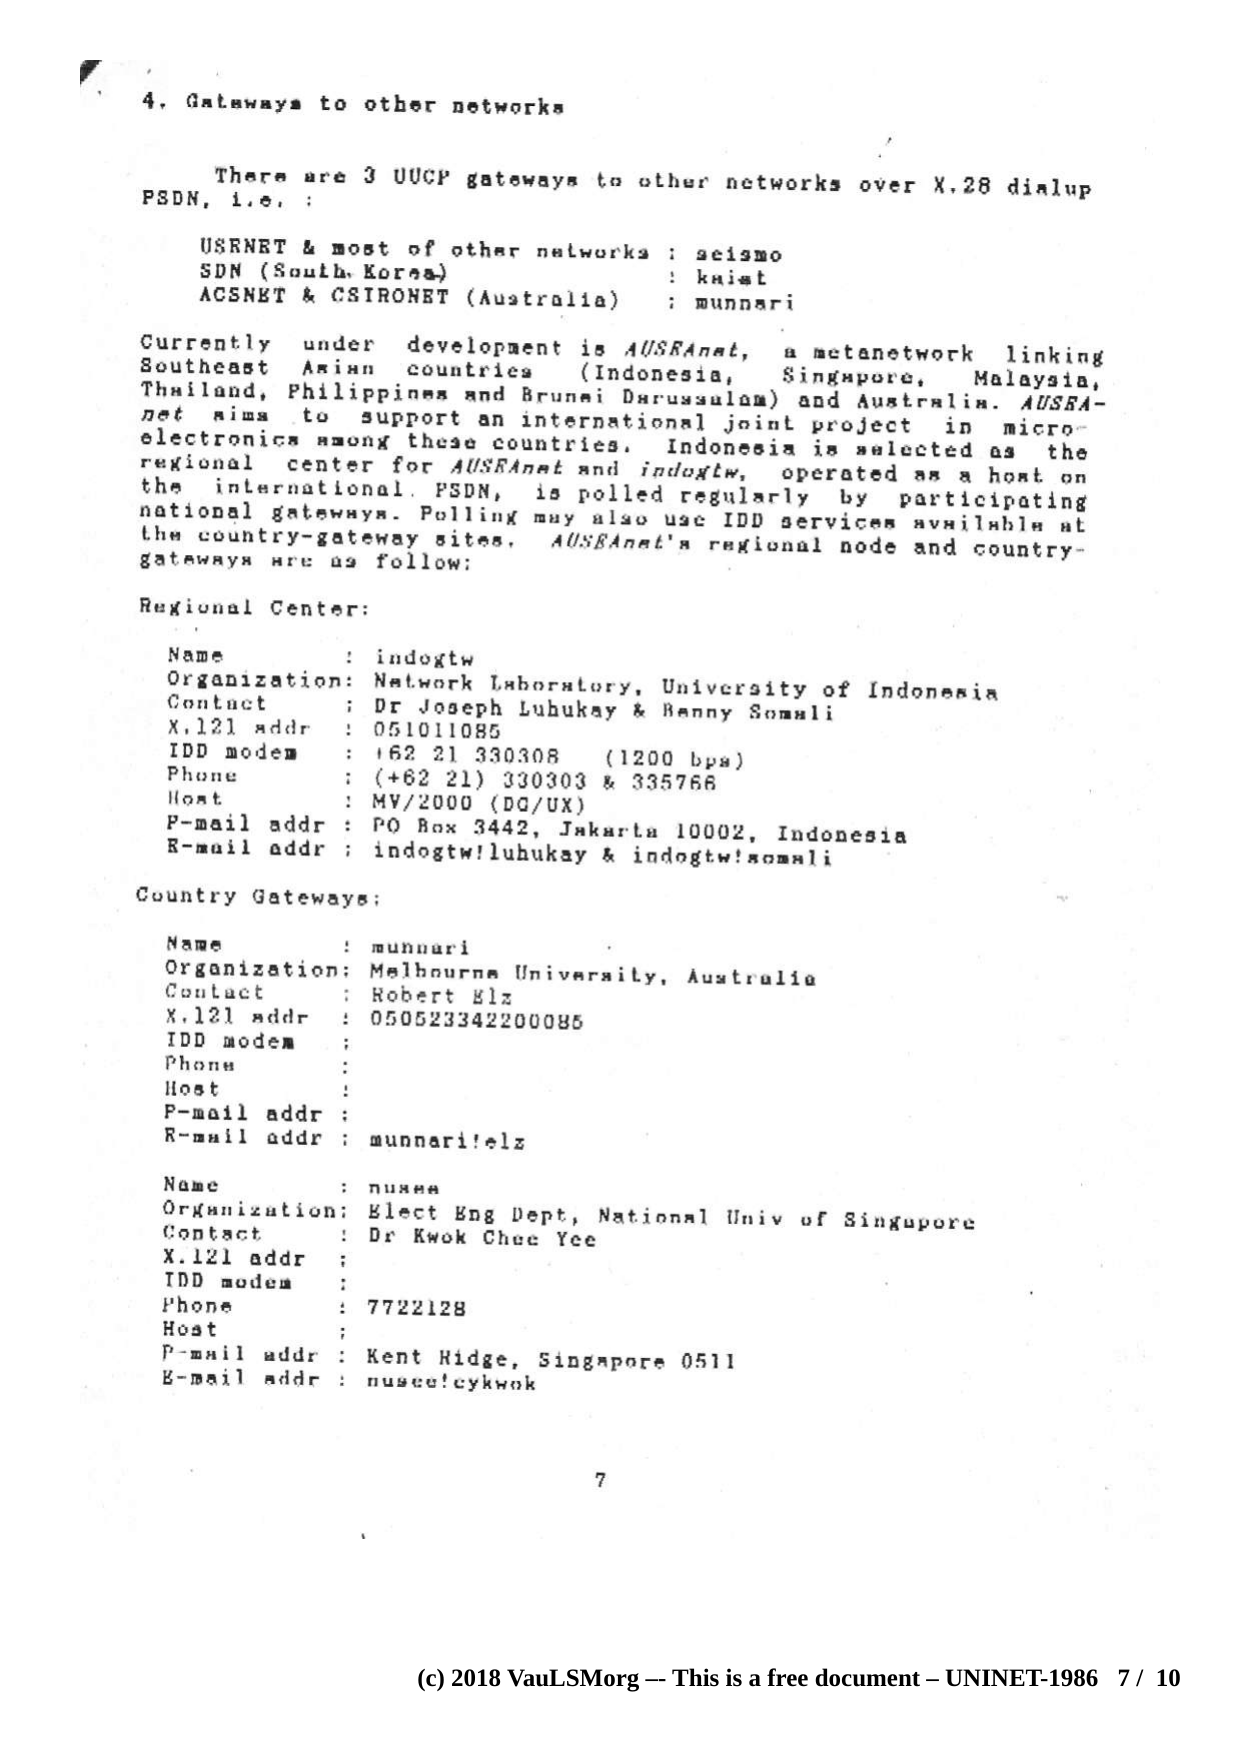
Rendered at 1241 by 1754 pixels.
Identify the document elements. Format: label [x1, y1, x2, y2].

picture [80, 60, 1161, 1539]
